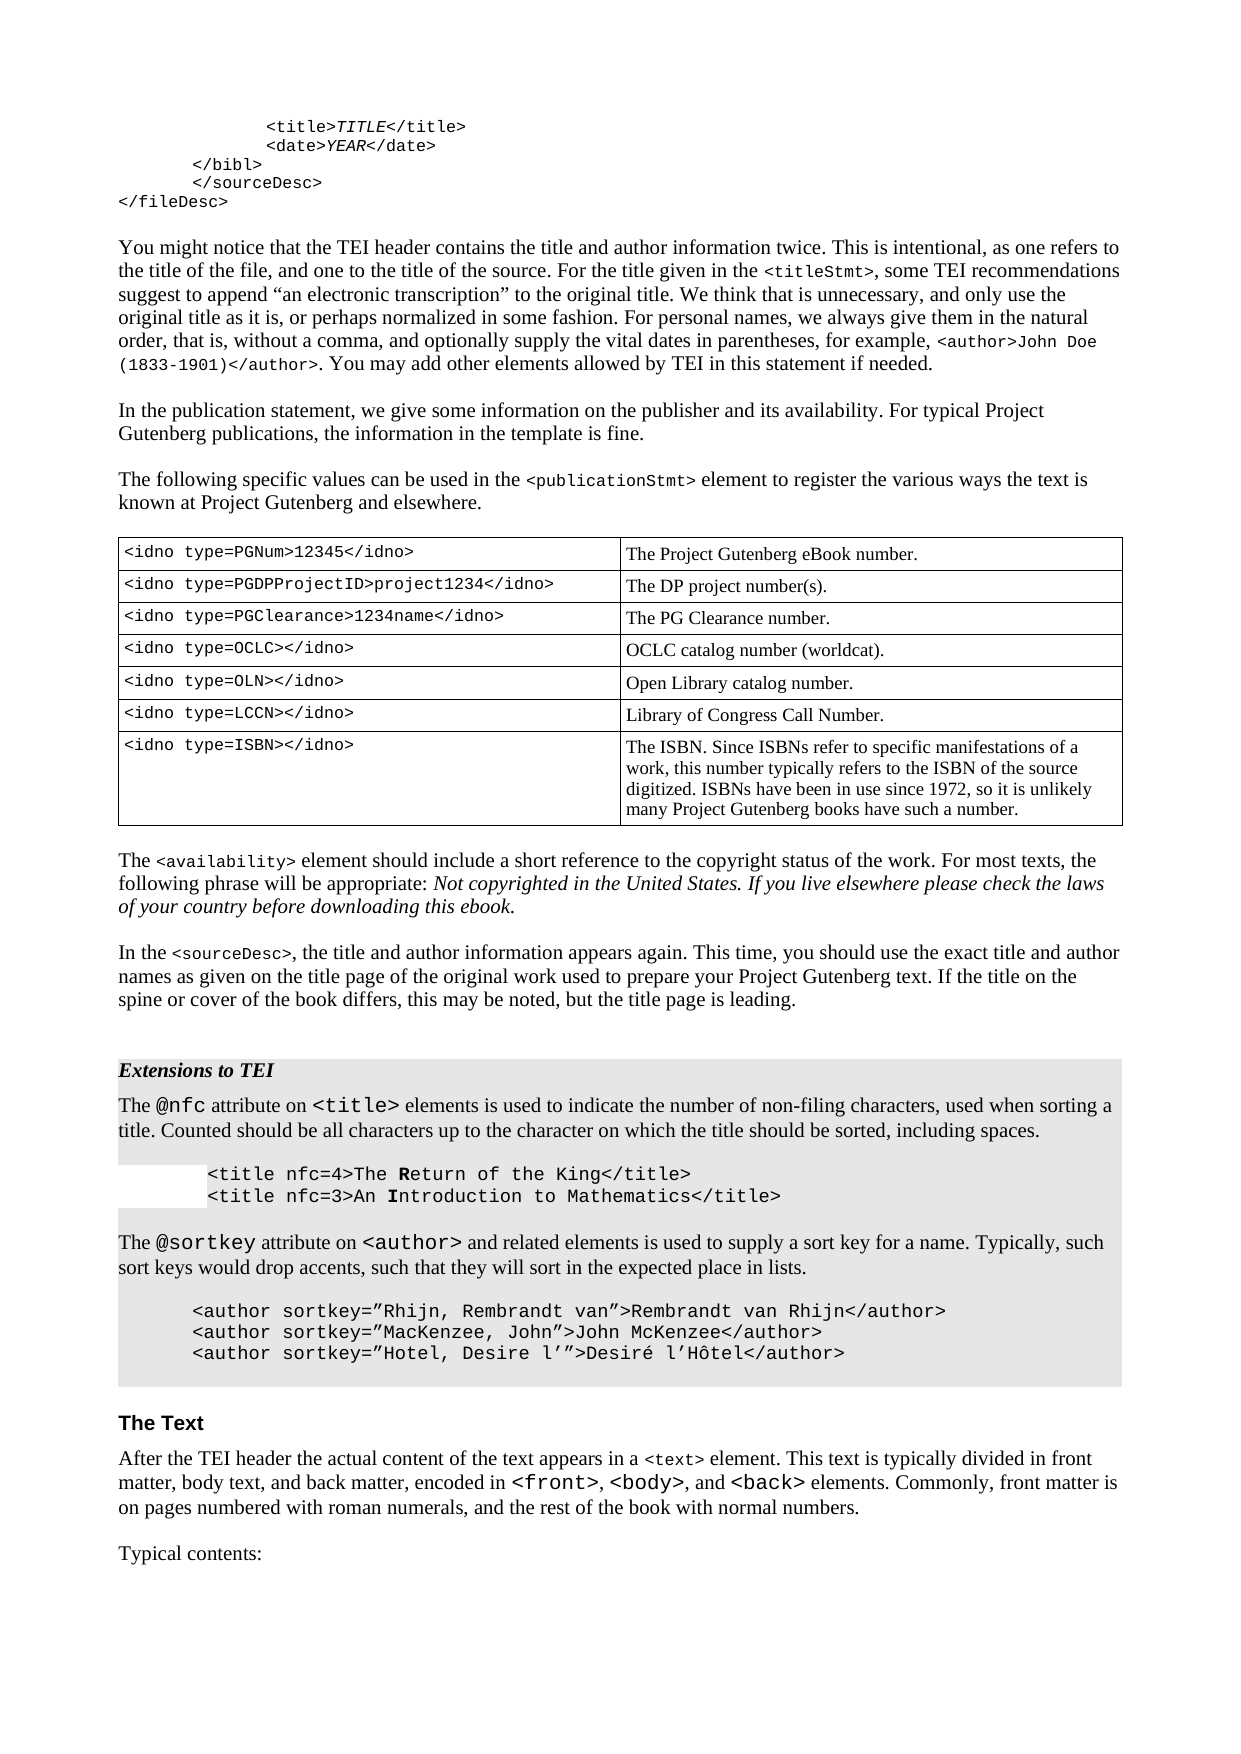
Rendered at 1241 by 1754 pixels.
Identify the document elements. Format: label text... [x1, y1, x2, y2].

text Typical contents: [118, 1542, 1122, 1565]
text The @sortkey attribute on <author> and related elements is used to supply a sort key for a name. Typically, such sort keys would drop accents, such that they will sort in the expected place in lists. [118, 1231, 1122, 1278]
table_cell <idno type=PGClearance>1234name</idno> [119, 603, 620, 634]
text You might notice that the TEI header contains the title and author information twice. This is intentional, as one refers to the title of the file, and one to the title of the source. For the title given in the <titleStmt>, some TEI recommendations suggest to append “an electronic transcription” to the original title. We think that is unnecessary, and only use the original title as it is, or perhaps normalized in some fashion. For personal names, we always give them in the natural order, that is, without a comma, and optionally supply the vital dates in parentheses, for example, <author>John Doe (1833-1901)</author>. You may add other elements allowed by TEI in this statement if needed. [118, 236, 1122, 376]
text <author sortkey=”MacKenzee, John”>John McKenzee</author> [118, 1323, 1122, 1344]
text The <availability> element should include a short reference to the copyright status of the work. For most texts, the following phrase will be appropriate: Not copyrighted in the United States. If you live elsewhere please check the laws of your country before downloading this ebook. [118, 849, 1122, 918]
table_cell OCLC catalog number (worldcat). [621, 635, 1122, 666]
table_cell The PG Clearance number. [621, 603, 1122, 634]
table_header <idno type=PGNum>12345</idno> [119, 538, 620, 570]
table_cell <idno type=OLN></idno> [119, 667, 620, 699]
subtitle The Text [118, 1412, 1122, 1435]
table_cell Library of Congress Call Number. [621, 700, 1122, 731]
table_cell The ISBN. Since ISBNs refer to specific manifestations of a work, this number typically refers to the ISBN of the source digitized. ISBNs have been in use since 1972, so it is unlikely many Project Gutenberg books have such a number. [621, 732, 1122, 825]
subtitle Extensions to TEI [118, 1059, 1122, 1082]
text <title nfc=4>The Return of the King</title> [207, 1165, 1122, 1186]
table_cell <idno type=LCCN></idno> [119, 700, 620, 731]
table_cell Open Library catalog number. [621, 667, 1122, 699]
text After the TEI header the actual content of the text appears in a <text> element. This text is typically divided in front matter, body text, and back matter, encoded in <front>, <body>, and <back> elements. Commonly, front matter is on pages numbered with roman numerals, and the rest of the book with normal numbers. [118, 1447, 1122, 1519]
text <title nfc=3>An Introduction to Mathematics</title> [207, 1186, 1122, 1208]
text <date>YEAR</date> [118, 137, 1122, 156]
table_cell <idno type=PGDPProjectID>project1234</idno> [119, 571, 620, 602]
table_cell <idno type=OCLC></idno> [119, 635, 620, 666]
text </bibl> [118, 156, 1122, 175]
text The @nfc attribute on <title> elements is used to indicate the number of non-filing characters, used when sorting a title. Counted should be all characters up to the character on which the title should be sorted, including spaces. [118, 1094, 1122, 1142]
text </fileDesc> [118, 194, 1122, 213]
text <title>TITLE</title> [118, 118, 1122, 137]
text <author sortkey=”Rhijn, Rembrandt van”>Rembrandt van Rhijn</author> [118, 1302, 1122, 1323]
text </sourceDesc> [118, 175, 1122, 194]
table_cell <idno type=ISBN></idno> [119, 732, 620, 825]
table_cell The DP project number(s). [621, 571, 1122, 602]
table_header The Project Gutenberg eBook number. [621, 538, 1122, 570]
text The following specific values can be used in the <publicationStmt> element to register the various ways the text is known at Project Gutenberg and elsewhere. [118, 468, 1122, 514]
text In the <sourceDesc>, the title and author information appears again. This time, you should use the exact title and author names as given on the title page of the original work used to prepare your Project Gutenberg text. If the title on the spine or cover of the book differs, this may be noted, but the title page is leading. [118, 941, 1122, 1011]
text In the publication statement, we give some information on the publisher and its availability. For typical Project Gutenberg publications, the information in the template is fine. [118, 399, 1122, 445]
text <author sortkey=”Hotel, Desire l’”>Desiré l’Hôtel</author> [118, 1344, 1122, 1365]
